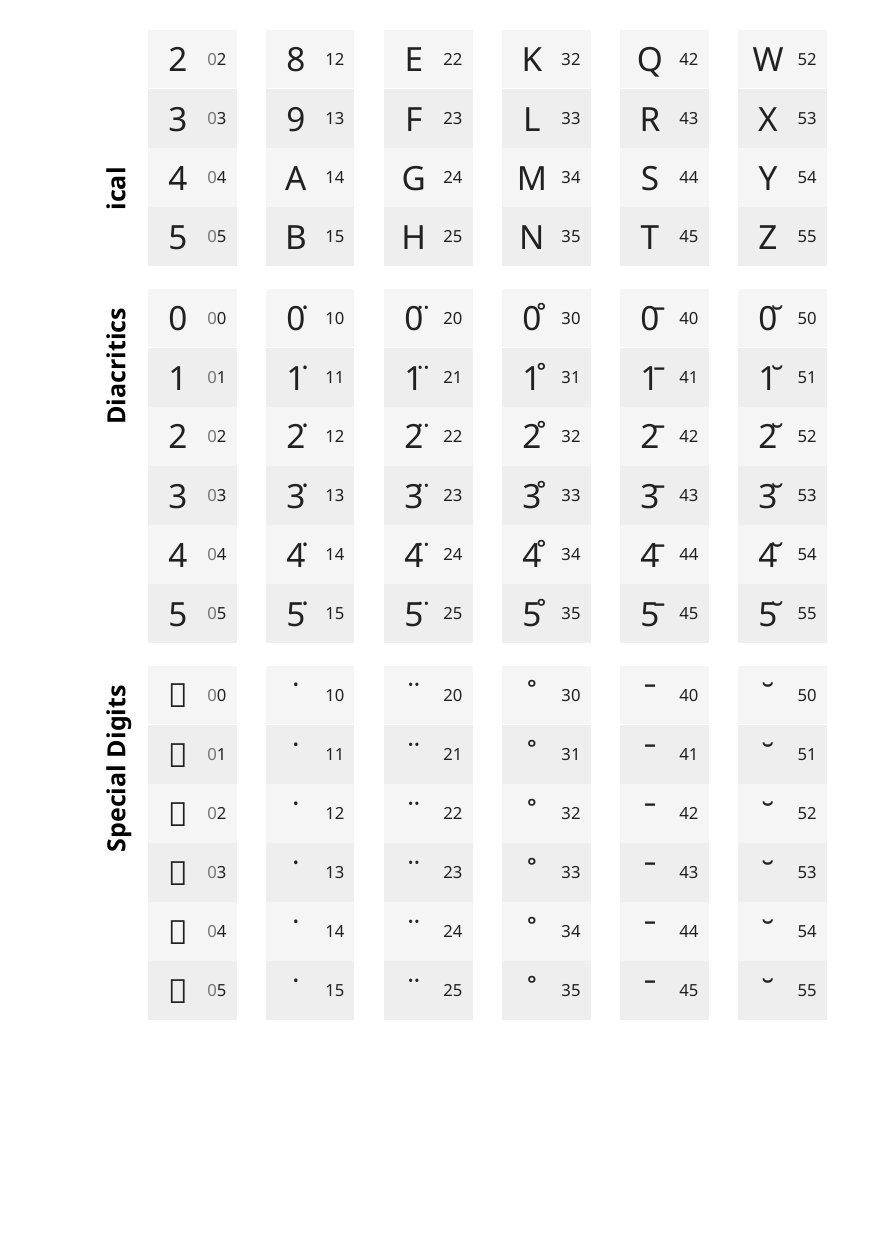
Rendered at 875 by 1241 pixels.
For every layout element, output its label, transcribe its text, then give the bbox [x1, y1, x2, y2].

table_cell 52 [797, 784, 827, 843]
table_cell [709, 466, 738, 525]
table_cell H [384, 207, 443, 266]
table_cell 42 [679, 784, 709, 843]
table_cell [237, 348, 266, 407]
table_cell 43 [679, 466, 709, 525]
table_header 0̆ [738, 289, 797, 347]
table_cell 31 [561, 348, 591, 407]
table_cell [473, 784, 502, 843]
table_cell 3̇ [266, 466, 325, 525]
table_cell [473, 902, 502, 961]
table_cell [355, 843, 384, 902]
table_cell 1 [148, 348, 207, 407]
table_cell 05 [207, 207, 237, 266]
table_cell [591, 902, 620, 961]
table_cell 43 [679, 843, 709, 902]
table_cell 4̊ [502, 525, 561, 584]
table_cell 󱨃̊ [502, 843, 561, 902]
table_cell T [620, 207, 679, 266]
table_cell 3̊ [502, 466, 561, 525]
table_cell X [738, 89, 797, 148]
table_cell Z [738, 207, 797, 266]
table_cell 15 [325, 961, 354, 1020]
table_cell [473, 843, 502, 902]
table_cell [709, 525, 738, 584]
table_cell Q [620, 30, 679, 88]
table_header [355, 666, 384, 724]
table_cell [591, 843, 620, 902]
table_cell 43 [679, 89, 709, 148]
table_header 0̊ [502, 289, 561, 347]
table_cell [473, 961, 502, 1020]
table_cell [355, 902, 384, 961]
table_cell 22 [443, 784, 473, 843]
table_cell [709, 961, 738, 1020]
table_cell 󱨄̈ [384, 902, 443, 961]
table_cell 01 [207, 348, 237, 407]
table_cell 󱨁 [148, 725, 207, 784]
table_cell [473, 30, 502, 88]
table_cell 12 [325, 407, 354, 466]
table_cell 1̆ [738, 348, 797, 407]
table_cell 55 [797, 584, 827, 643]
table_cell [473, 584, 502, 643]
table_cell 9 [266, 89, 325, 148]
table_cell 52 [797, 407, 827, 466]
table_cell [355, 30, 384, 88]
table_cell 11 [325, 348, 354, 407]
table_cell 24 [443, 148, 473, 207]
table_cell 32 [561, 30, 591, 88]
table_cell [473, 148, 502, 207]
table_cell [709, 148, 738, 207]
table_header 󱨀̄ [620, 666, 679, 724]
table_cell [237, 584, 266, 643]
table_cell 12 [325, 30, 354, 88]
table_cell [709, 207, 738, 266]
table_cell 32 [561, 784, 591, 843]
table_cell 12 [325, 784, 354, 843]
table_cell R [620, 89, 679, 148]
table_cell 41 [679, 725, 709, 784]
table_cell 23 [443, 89, 473, 148]
table_cell 2̆ [738, 407, 797, 466]
table_cell 3̄ [620, 466, 679, 525]
table_cell [237, 525, 266, 584]
table_cell 45 [679, 961, 709, 1020]
table_cell [473, 89, 502, 148]
table_cell 44 [679, 525, 709, 584]
table_header 40 [679, 666, 709, 724]
table_cell 22 [443, 30, 473, 88]
table_cell 1̇ [266, 348, 325, 407]
table_header 0 [148, 289, 207, 347]
table_cell [355, 525, 384, 584]
table_header 00 [207, 666, 237, 724]
table_cell 33 [561, 466, 591, 525]
table_cell [355, 466, 384, 525]
table_cell 1̈ [384, 348, 443, 407]
table_cell [473, 207, 502, 266]
table_cell 14 [325, 148, 354, 207]
table_cell 5 [148, 207, 207, 266]
table_cell 󱨃̄ [620, 843, 679, 902]
table_cell 34 [561, 902, 591, 961]
table_cell [591, 30, 620, 88]
table_cell 44 [679, 902, 709, 961]
table_cell 03 [207, 843, 237, 902]
table_cell 13 [325, 466, 354, 525]
table_cell 33 [561, 843, 591, 902]
table_cell 25 [443, 207, 473, 266]
table_cell 03 [207, 89, 237, 148]
table_cell 45 [679, 207, 709, 266]
table_cell 󱨃 [148, 843, 207, 902]
table_header 10 [325, 289, 354, 347]
table_cell 53 [797, 89, 827, 148]
table_cell 15 [325, 584, 354, 643]
table_cell 54 [797, 148, 827, 207]
table_cell [237, 902, 266, 961]
table_cell N [502, 207, 561, 266]
table_cell 14 [325, 902, 354, 961]
table_cell [355, 961, 384, 1020]
table_cell [591, 89, 620, 148]
table_cell 4̇ [266, 525, 325, 584]
table_cell 52 [797, 30, 827, 88]
table_cell K [502, 30, 561, 88]
table_cell 󱨅̊ [502, 961, 561, 1020]
table_header 0̄ [620, 289, 679, 347]
table_cell 󱨄̊ [502, 902, 561, 961]
table_cell 󱨂 [148, 784, 207, 843]
table_cell 4 [148, 148, 207, 207]
table_header [237, 666, 266, 724]
table_cell 󱨄 [148, 902, 207, 961]
table_cell [591, 407, 620, 466]
table_header 00 [207, 289, 237, 347]
table_cell 01 [207, 725, 237, 784]
table_cell 4̈ [384, 525, 443, 584]
table_cell 13 [325, 89, 354, 148]
table_cell 23 [443, 466, 473, 525]
table_cell S [620, 148, 679, 207]
table_cell E [384, 30, 443, 88]
table_cell 55 [797, 961, 827, 1020]
table_cell 󱨄̆ [738, 902, 797, 961]
table_cell [473, 348, 502, 407]
table_cell 2̊ [502, 407, 561, 466]
table_cell 󱨄̇ [266, 902, 325, 961]
table_cell 45 [679, 584, 709, 643]
table_cell 51 [797, 725, 827, 784]
table_cell [355, 725, 384, 784]
table_header 20 [443, 289, 473, 347]
table_cell B [266, 207, 325, 266]
table_cell [591, 466, 620, 525]
table_cell 3̆ [738, 466, 797, 525]
table_cell [591, 348, 620, 407]
table_cell [591, 525, 620, 584]
table_cell 󱨅̆ [738, 961, 797, 1020]
table_cell 34 [561, 525, 591, 584]
table_cell Y [738, 148, 797, 207]
table_header [709, 289, 738, 347]
table_cell [709, 725, 738, 784]
table_cell 󱨄̄ [620, 902, 679, 961]
table_header [591, 289, 620, 347]
table_cell [237, 725, 266, 784]
table_header 20 [443, 666, 473, 724]
table_cell 35 [561, 961, 591, 1020]
table_cell 󱨂̆ [738, 784, 797, 843]
table_cell 02 [207, 30, 237, 88]
table_header 30 [561, 289, 591, 347]
table_cell [709, 89, 738, 148]
table_cell 󱨃̆ [738, 843, 797, 902]
table_cell 5̄ [620, 584, 679, 643]
table_cell [355, 148, 384, 207]
table_cell 25 [443, 584, 473, 643]
table_cell 5̊ [502, 584, 561, 643]
table_header 󱨀 [148, 666, 207, 724]
table_cell 42 [679, 30, 709, 88]
table_cell 04 [207, 902, 237, 961]
table_cell [355, 407, 384, 466]
table_cell 04 [207, 525, 237, 584]
table_cell 14 [325, 525, 354, 584]
table_cell 03 [207, 466, 237, 525]
table_header 50 [797, 289, 827, 347]
table_cell 3 [148, 89, 207, 148]
table_cell 󱨃̈ [384, 843, 443, 902]
table_cell 󱨁̄ [620, 725, 679, 784]
table_header 50 [797, 666, 827, 724]
table_cell [237, 466, 266, 525]
table_cell 󱨅̇ [266, 961, 325, 1020]
table_header [473, 289, 502, 347]
table_cell [355, 784, 384, 843]
table_cell [237, 148, 266, 207]
table_cell 1̊ [502, 348, 561, 407]
table_cell [237, 843, 266, 902]
table_cell 󱨅 [148, 961, 207, 1020]
table_cell [591, 584, 620, 643]
table_cell [355, 348, 384, 407]
table_cell 21 [443, 348, 473, 407]
table_header 󱨀̈ [384, 666, 443, 724]
table_cell 3̈ [384, 466, 443, 525]
table_cell 04 [207, 148, 237, 207]
table_cell 󱨃̇ [266, 843, 325, 902]
table_cell 54 [797, 525, 827, 584]
table_header 󱨀̆ [738, 666, 797, 724]
table_cell [709, 407, 738, 466]
table_cell [237, 89, 266, 148]
table_cell 51 [797, 348, 827, 407]
table_cell F [384, 89, 443, 148]
table_cell 3 [148, 466, 207, 525]
table_cell 4̄ [620, 525, 679, 584]
table_cell [237, 30, 266, 88]
table_header [591, 666, 620, 724]
table_header 40 [679, 289, 709, 347]
table_cell 44 [679, 148, 709, 207]
table_cell [355, 584, 384, 643]
table_cell [591, 207, 620, 266]
table_cell [473, 466, 502, 525]
table_cell 41 [679, 348, 709, 407]
table_cell 󱨂̈ [384, 784, 443, 843]
table_cell [591, 961, 620, 1020]
table_header [237, 289, 266, 347]
table_cell 25 [443, 961, 473, 1020]
table_cell 2 [148, 407, 207, 466]
table_cell 2̄ [620, 407, 679, 466]
table_cell L [502, 89, 561, 148]
table_cell [237, 207, 266, 266]
table_cell 55 [797, 207, 827, 266]
table_cell [591, 725, 620, 784]
table_cell [709, 348, 738, 407]
table_cell [237, 784, 266, 843]
table_cell [473, 407, 502, 466]
table_header 0̈ [384, 289, 443, 347]
table_cell 󱨁̈ [384, 725, 443, 784]
table_cell 02 [207, 407, 237, 466]
table_cell 53 [797, 466, 827, 525]
table_cell 󱨂̊ [502, 784, 561, 843]
table_cell 35 [561, 207, 591, 266]
table_cell 31 [561, 725, 591, 784]
table_cell 22 [443, 407, 473, 466]
table_cell [473, 525, 502, 584]
table_cell W [738, 30, 797, 88]
table_cell 󱨁̊ [502, 725, 561, 784]
table_cell A [266, 148, 325, 207]
table_cell 53 [797, 843, 827, 902]
table_cell [709, 584, 738, 643]
table_cell 11 [325, 725, 354, 784]
table_header [709, 666, 738, 724]
table_cell 35 [561, 584, 591, 643]
table_cell G [384, 148, 443, 207]
table_cell 󱨂̄ [620, 784, 679, 843]
table_cell [709, 843, 738, 902]
table_cell 2̈ [384, 407, 443, 466]
table_cell 5̆ [738, 584, 797, 643]
table_header 0̇ [266, 289, 325, 347]
table_header [355, 289, 384, 347]
table_cell [591, 148, 620, 207]
table_cell [237, 961, 266, 1020]
table_cell 21 [443, 725, 473, 784]
table_cell [237, 407, 266, 466]
table_header 10 [325, 666, 354, 724]
table_cell 1̄ [620, 348, 679, 407]
table_cell 4̆ [738, 525, 797, 584]
table_header Diacritics [83, 289, 148, 643]
table_cell 33 [561, 89, 591, 148]
table_cell 8 [266, 30, 325, 88]
table_cell 02 [207, 784, 237, 843]
table_header Special Digits [83, 666, 148, 1020]
table_cell 32 [561, 407, 591, 466]
table_cell 2 [148, 30, 207, 88]
table_cell 05 [207, 584, 237, 643]
table_cell 15 [325, 207, 354, 266]
table_cell 34 [561, 148, 591, 207]
table_cell 24 [443, 902, 473, 961]
table_cell 42 [679, 407, 709, 466]
table_cell 5̇ [266, 584, 325, 643]
table_cell 󱨅̄ [620, 961, 679, 1020]
table_cell M [502, 148, 561, 207]
table_cell 2̇ [266, 407, 325, 466]
table_cell [709, 30, 738, 88]
table_cell 05 [207, 961, 237, 1020]
table_cell 13 [325, 843, 354, 902]
table_header 󱨀̇ [266, 666, 325, 724]
table_cell [709, 902, 738, 961]
table_header 󱨀̊ [502, 666, 561, 724]
table_cell 24 [443, 525, 473, 584]
table_header [473, 666, 502, 724]
table_cell 󱨁̆ [738, 725, 797, 784]
table_cell [355, 89, 384, 148]
table_cell 5̈ [384, 584, 443, 643]
table_cell [709, 784, 738, 843]
table_cell 23 [443, 843, 473, 902]
table_cell [355, 207, 384, 266]
table_cell 󱨁̇ [266, 725, 325, 784]
table_cell 5 [148, 584, 207, 643]
table_cell 󱨂̇ [266, 784, 325, 843]
table_cell 4 [148, 525, 207, 584]
table_cell 54 [797, 902, 827, 961]
table_cell [591, 784, 620, 843]
table_cell [473, 725, 502, 784]
table_cell 󱨅̈ [384, 961, 443, 1020]
table_header 30 [561, 666, 591, 724]
